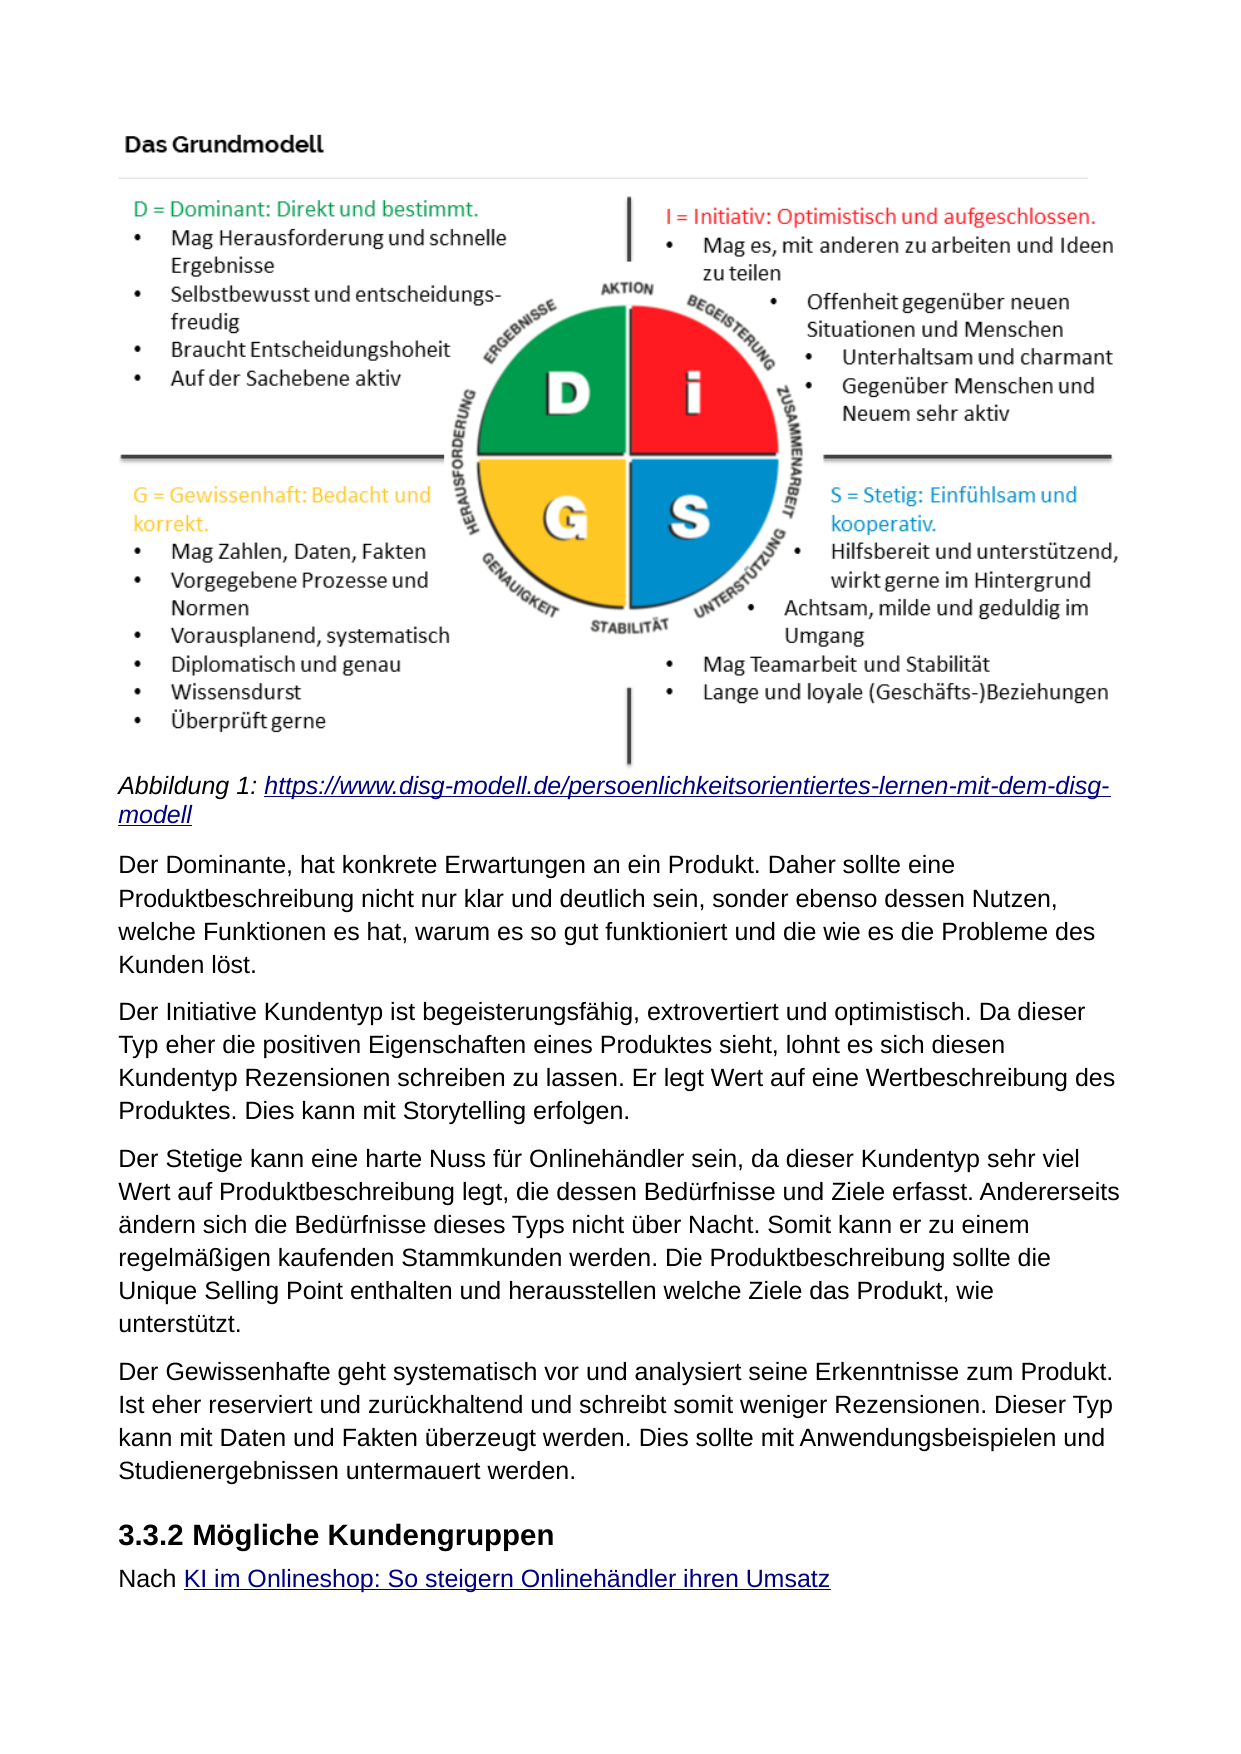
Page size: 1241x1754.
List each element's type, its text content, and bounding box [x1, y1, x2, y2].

text Nach KI im Onlineshop: So steigern Onlinehändler ihren Umsatz [118, 1564, 1122, 1593]
picture [118, 130, 1123, 771]
text Der Dominante, hat konkrete Erwartungen an ein Produkt. Daher sollte eine Produktbeschreibung nicht nur klar und deutlich sein, sonder ebenso dessen Nutzen, welche Funktionen es hat, warum es so gut funktioniert und die wie es die Probleme des Kunden löst. [118, 828, 1122, 978]
text Der Stetige kann eine harte Nuss für Onlinehändler sein, da dieser Kundentyp sehr viel Wert auf Produktbeschreibung legt, die dessen Bedürfnisse und Ziele erfasst. Andererseits ändern sich die Bedürfnisse dieses Typs nicht über Nacht. Somit kann er zu einem regelmäßigen kaufenden Stammkunden werden. Die Produktbeschreibung sollte die Unique Selling Point enthalten und herausstellen welche Ziele das Produkt, wie unterstützt. [118, 1144, 1122, 1338]
text Der Initiative Kundentyp ist begeisterungsfähig, extrovertiert und optimistisch. Da dieser Typ eher die positiven Eigenschaften eines Produktes sieht, lohnt es sich diesen Kundentyp Rezensionen schreiben zu lassen. Er legt Wert auf eine Wertbeschreibung des Produktes. Dies kann mit Storytelling erfolgen. [118, 997, 1122, 1125]
text Abbildung 1: https://www.disg-modell.de/persoenlichkeitsorientiertes-lernen-mit-dem-disg-modell [118, 771, 1122, 828]
text [118, 118, 1122, 130]
subtitle Mögliche Kundengruppen [118, 1518, 1122, 1552]
text Der Gewissenhafte geht systematisch vor und analysiert seine Erkenntnisse zum Produkt. Ist eher reserviert und zurückhaltend und schreibt somit weniger Rezensionen. Dieser Typ kann mit Daten und Fakten überzeugt werden. Dies sollte mit Anwendungsbeispielen und Studienergebnissen untermauert werden. [118, 1357, 1122, 1484]
